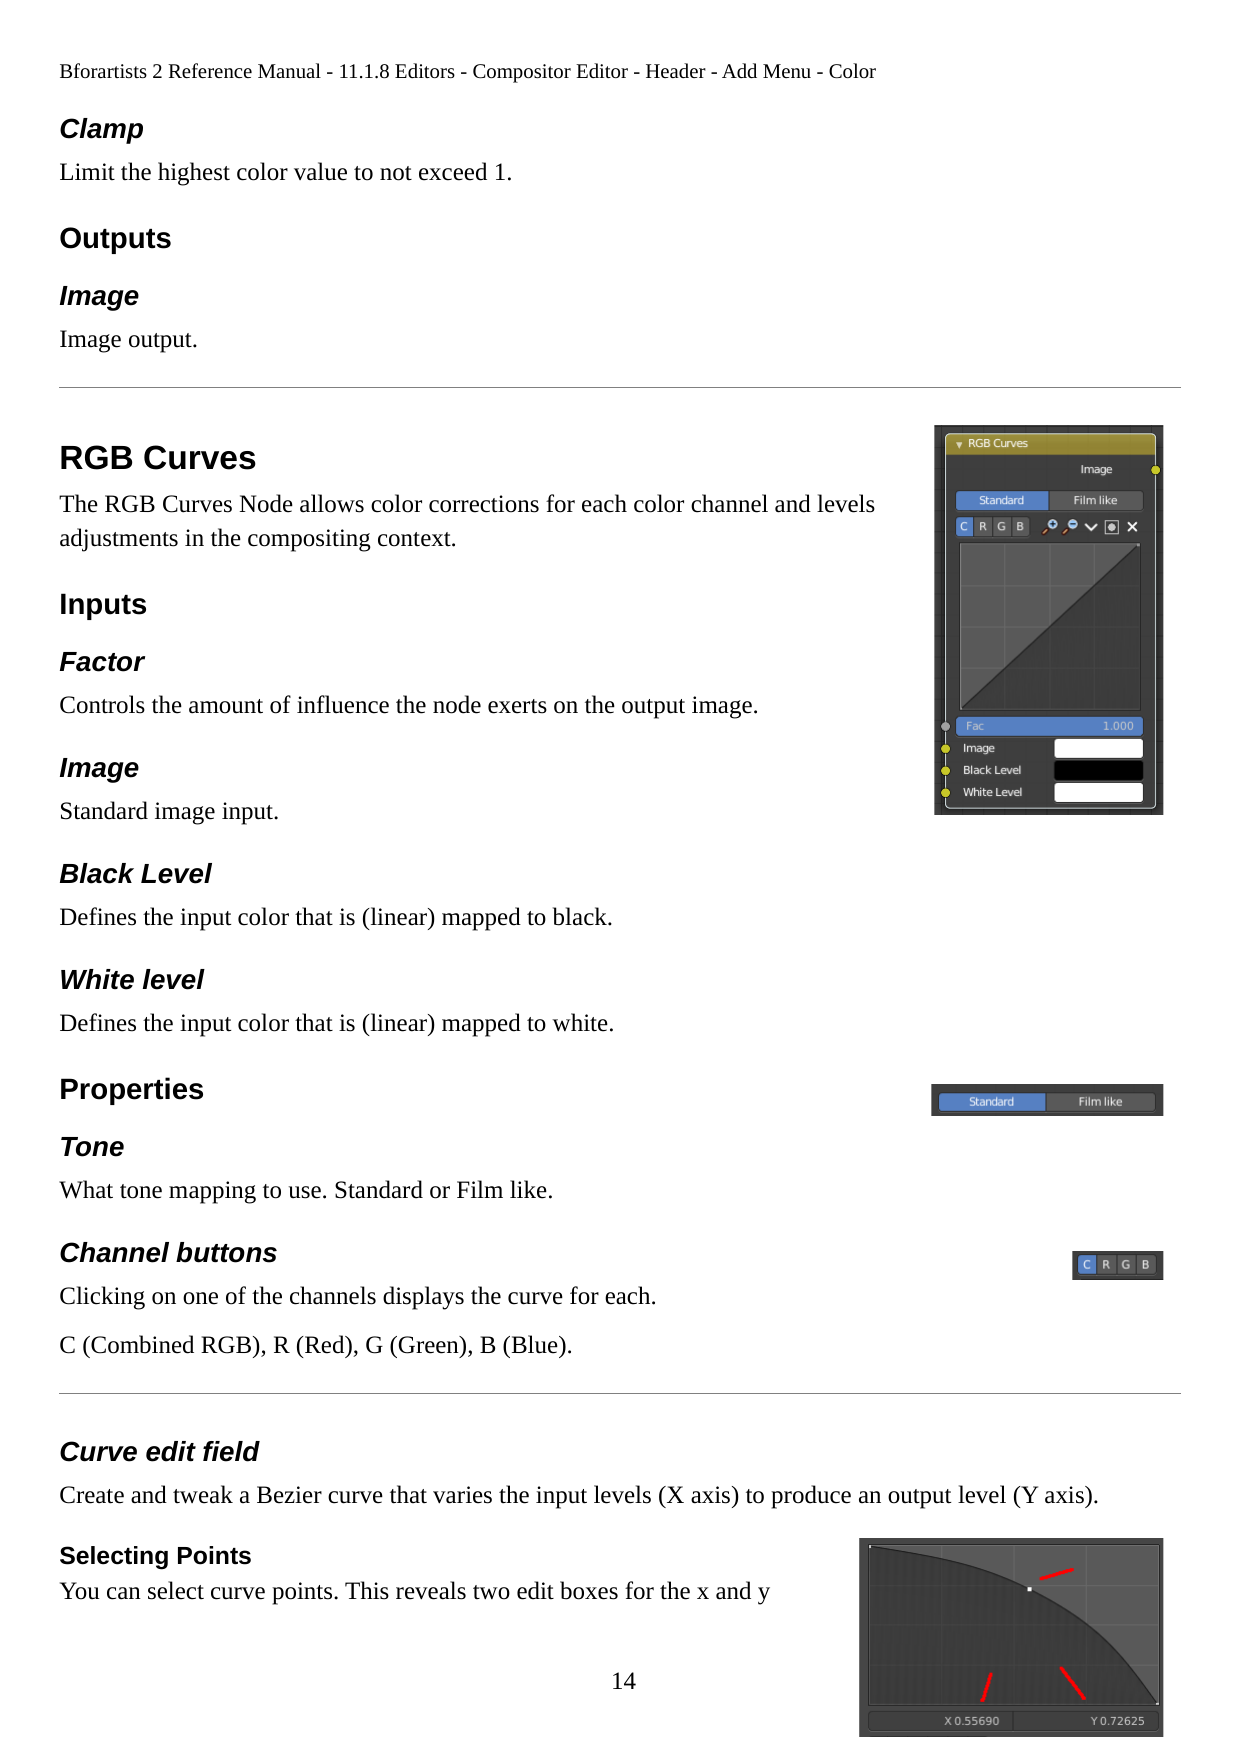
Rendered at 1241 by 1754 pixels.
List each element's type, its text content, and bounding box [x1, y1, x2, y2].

subtitle White level [59, 964, 1181, 996]
text Image output. [59, 324, 1181, 352]
subtitle [1164, 438, 1181, 476]
text Defines the input color that is (linear) mapped to black. [59, 902, 1181, 931]
subtitle [1164, 587, 1181, 621]
subtitle Tone [59, 1130, 1181, 1162]
subtitle [1164, 646, 1181, 678]
subtitle Properties [59, 1072, 1181, 1105]
text Standard image input. [59, 796, 1181, 825]
subtitle Factor [59, 646, 934, 678]
picture [934, 425, 1164, 815]
text C (Combined RGB), R (Red), G (Green), B (Blue). [59, 1330, 1181, 1358]
subtitle [1164, 1541, 1181, 1570]
text Limit the highest color value to not exceed 1. [59, 157, 1181, 186]
picture [931, 1084, 1164, 1116]
text You can select curve points. This reveals two edit boxes for the x and y [59, 1576, 859, 1605]
subtitle Outputs [59, 221, 1181, 254]
text Defines the input color that is (linear) mapped to white. [59, 1008, 1181, 1037]
picture [859, 1538, 1164, 1737]
subtitle Selecting Points [59, 1541, 859, 1570]
subtitle Curve edit field [59, 1436, 1181, 1467]
picture [1072, 1251, 1164, 1280]
text The RGB Curves Node allows color corrections for each color channel and levels adjustments in the compositing context. [59, 489, 934, 552]
subtitle Clamp [59, 113, 1181, 144]
subtitle Inputs [59, 587, 934, 621]
subtitle Channel buttons [59, 1236, 1181, 1268]
text Controls the amount of influence the node exerts on the output image. [59, 690, 934, 719]
subtitle RGB Curves [59, 438, 934, 476]
subtitle Black Level [59, 858, 1181, 889]
text Create and tweak a Bezier curve that varies the input levels (X axis) to produce an output level (Y axis). [59, 1480, 1181, 1509]
subtitle Image [59, 752, 934, 784]
text What tone mapping to use. Standard or Film like. [59, 1175, 1181, 1203]
subtitle Image [59, 279, 1181, 311]
text Clicking on one of the channels displays the curve for each. [59, 1281, 1181, 1309]
subtitle [1164, 752, 1181, 784]
